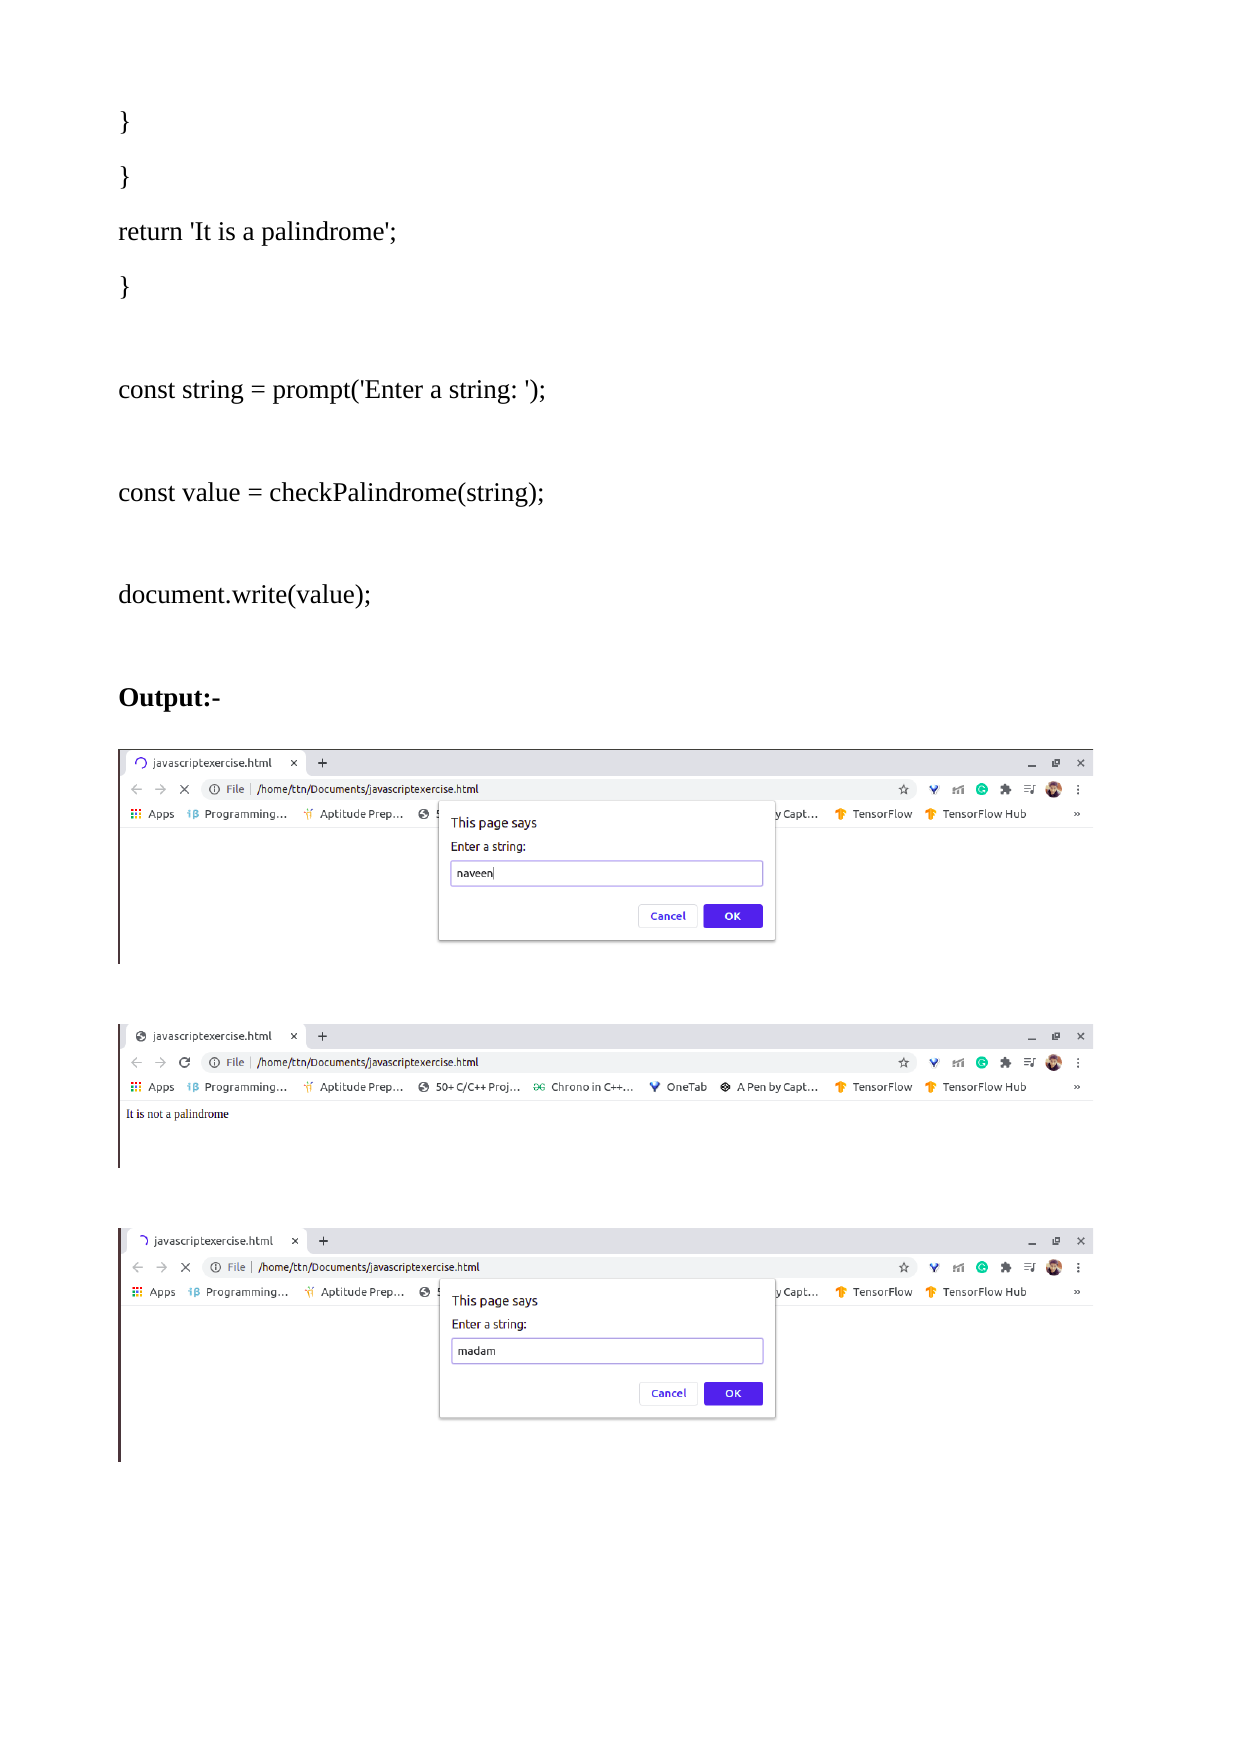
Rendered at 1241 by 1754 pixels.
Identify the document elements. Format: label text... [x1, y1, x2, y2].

text } [118, 283, 1122, 299]
text Output:- [168, 694, 1122, 710]
text document.write(value); [118, 592, 292, 607]
text return 'It is a palindrome'; [265, 228, 1122, 244]
text return 'It is a palindrome'; [118, 228, 263, 244]
picture [118, 1024, 1094, 1168]
picture [118, 1228, 1094, 1462]
picture [118, 749, 1094, 964]
text document.write(value); [358, 592, 1122, 607]
text const value = checkPalindrome(string); [461, 489, 533, 504]
text } [118, 118, 1122, 134]
text Output:- [118, 694, 165, 710]
text } [118, 173, 1122, 189]
text const string = prompt('Enter a string: '); [118, 386, 274, 402]
text document.write(value); [291, 592, 359, 607]
text const string = prompt('Enter a string: '); [276, 386, 331, 402]
text const value = checkPalindrome(string); [533, 489, 1122, 504]
text const string = prompt('Enter a string: '); [533, 386, 1122, 402]
text const value = checkPalindrome(string); [118, 489, 461, 504]
text const string = prompt('Enter a string: '); [354, 386, 534, 402]
